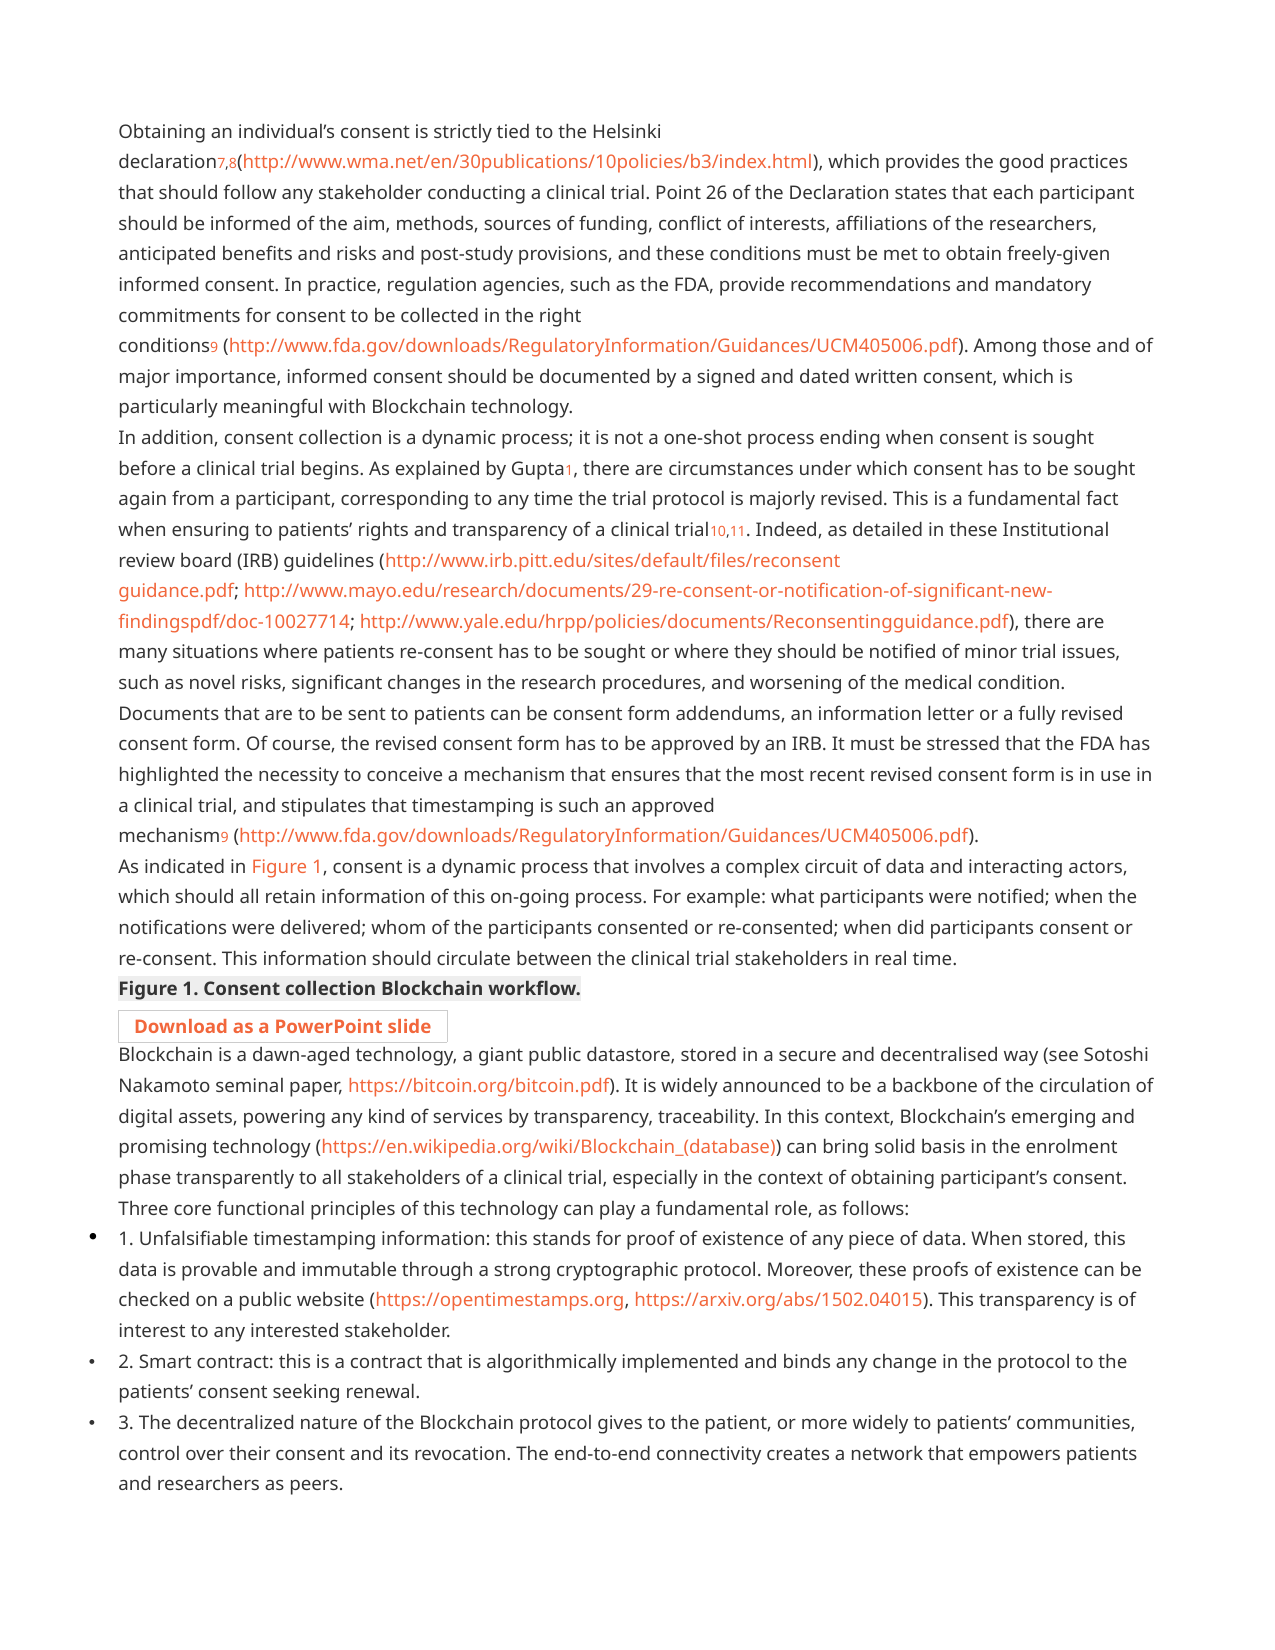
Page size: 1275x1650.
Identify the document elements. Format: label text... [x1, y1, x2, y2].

text Download as a PowerPoint slide [118, 1001, 1157, 1042]
list 2. Smart contract: this is a contract that is algorithmically implemented and binds any change in the protocol to the patients’ consent seeking renewal. [118, 1348, 1157, 1404]
text As indicated in Figure 1, consent is a dynamic process that involves a complex circuit of data and interacting actors, which should all retain information of this on-going process. For example: what participants were notified; when the notifications were delivered; whom of the participants consented or re-consented; when did participants consent or re-consent. This information should circulate between the clinical trial stakeholders in real time. [118, 853, 1157, 971]
text Blockchain is a dawn-aged technology, a giant public datastore, stored in a secure and decentralised way (see Sotoshi Nakamoto seminal paper, https://bitcoin.org/bitcoin.pdf). It is widely announced to be a backbone of the circulation of digital assets, powering any kind of services by transparency, traceability. In this context, Blockchain’s emerging and promising technology (https://en.wikipedia.org/wiki/Blockchain_(database)) can bring solid basis in the enrolment phase transparently to all stakeholders of a clinical trial, especially in the context of obtaining participant’s consent. Three core functional principles of this technology can play a fundamental role, as follows: [118, 1042, 1157, 1220]
text Obtaining an individual’s consent is strictly tied to the Helsinki declaration7,8(http://www.wma.net/en/30publications/10policies/b3/index.html), which provides the good practices that should follow any stakeholder conducting a clinical trial. Point 26 of the Declaration states that each participant should be informed of the aim, methods, sources of funding, conflict of interests, affiliations of the researchers, anticipated benefits and risks and post-study provisions, and these conditions must be met to obtain freely-given informed consent. In practice, regulation agencies, such as the FDA, provide recommendations and mandatory commitments for consent to be collected in the right conditions9 (http://www.fda.gov/downloads/RegulatoryInformation/Guidances/UCM405006.pdf). Among those and of major importance, informed consent should be documented by a signed and dated written consent, which is particularly meaningful with Blockchain technology. [118, 118, 1157, 419]
text In addition, consent collection is a dynamic process; it is not a one-shot process ending when consent is sought before a clinical trial begins. As explained by Gupta1, there are circumstances under which consent has to be sought again from a participant, corresponding to any time the trial protocol is majorly revised. This is a fundamental fact when ensuring to patients’ rights and transparency of a clinical trial10,11. Indeed, as detailed in these Institutional review board (IRB) guidelines (http://www.irb.pitt.edu/sites/default/files/reconsent guidance.pdf; http://www.mayo.edu/research/documents/29-re-consent-or-notification-of-significant-new-findingspdf/doc-10027714; http://www.yale.edu/hrpp/policies/documents/Reconsentingguidance.pdf), there are many situations where patients re-consent has to be sought or where they should be notified of minor trial issues, such as novel risks, significant changes in the research procedures, and worsening of the medical condition. Documents that are to be sent to patients can be consent form addendums, an information letter or a fully revised consent form. Of course, the revised consent form has to be approved by an IRB. It must be stressed that the FDA has highlighted the necessity to conceive a mechanism that ensures that the most recent revised consent form is in use in a clinical trial, and stipulates that timestamping is such an approved mechanism9 (http://www.fda.gov/downloads/RegulatoryInformation/Guidances/UCM405006.pdf). [118, 424, 1157, 848]
subtitle Figure 1. Consent collection Blockchain workflow. [118, 976, 1157, 1001]
list 1. Unfalsifiable timestamping information: this stands for proof of existence of any piece of data. When stored, this data is provable and immutable through a strong cryptographic protocol. Moreover, these proofs of existence can be checked on a public website (https://opentimestamps.org, https://arxiv.org/abs/1502.04015). This transparency is of interest to any interested stakeholder. [118, 1226, 1157, 1343]
list 3. The decentralized nature of the Blockchain protocol gives to the patient, or more widely to patients’ communities, control over their consent and its revocation. The end-to-end connectivity creates a network that empowers patients and researchers as peers. [118, 1409, 1157, 1496]
